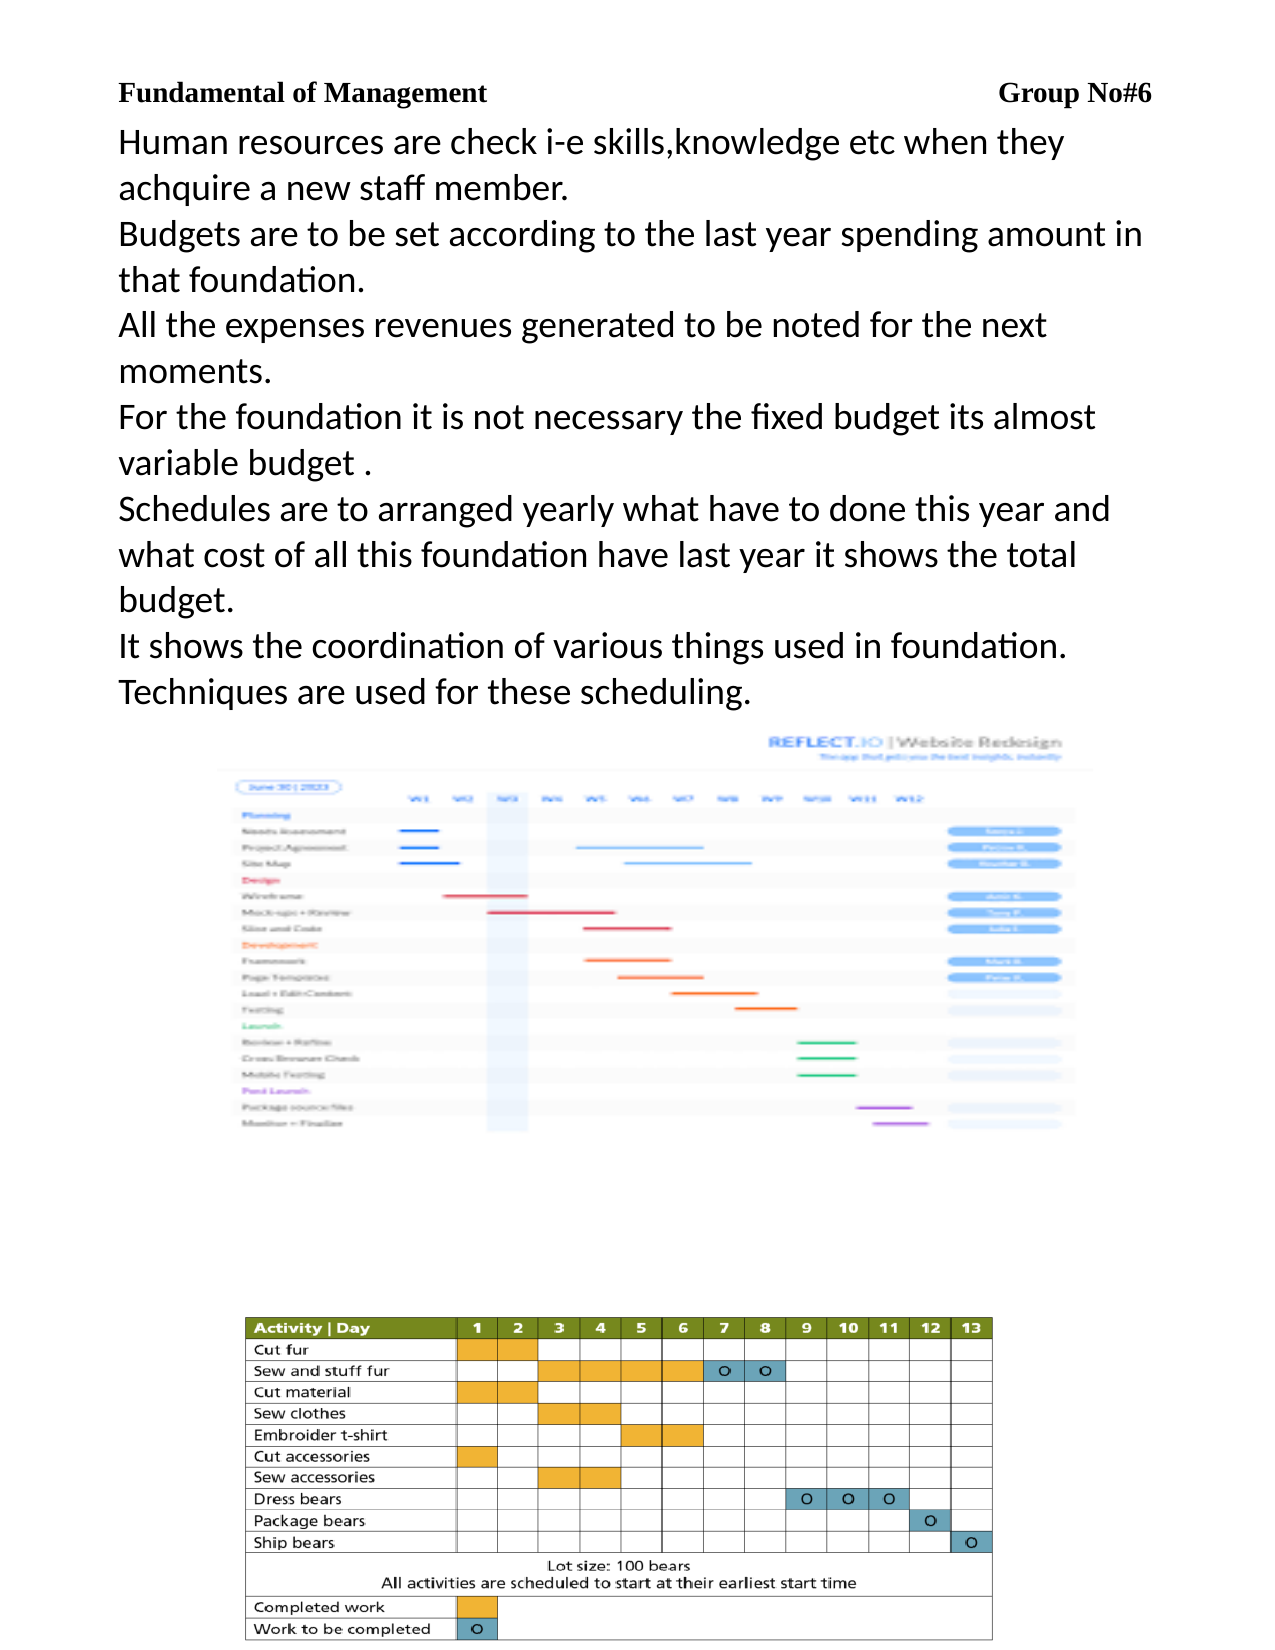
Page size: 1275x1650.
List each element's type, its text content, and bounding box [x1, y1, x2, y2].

text Human resources are check i-e skills,knowledge etc when they achquire a new staff member. [118, 118, 1157, 210]
text For the foundation it is not necessary the fixed budget its almost variable budget . [118, 393, 1157, 485]
text All the expenses revenues generated to be noted for the next moments. [118, 301, 1157, 393]
text It shows the coordination of various things used in foundation. [118, 622, 1157, 668]
text Schedules are to arranged yearly what have to done this year and what cost of all this foundation have last year it shows the total budget. [118, 485, 1157, 622]
text Budgets are to be set according to the last year spending amount in that foundation. [118, 210, 1157, 301]
text Techniques are used for these scheduling. [118, 668, 1157, 714]
